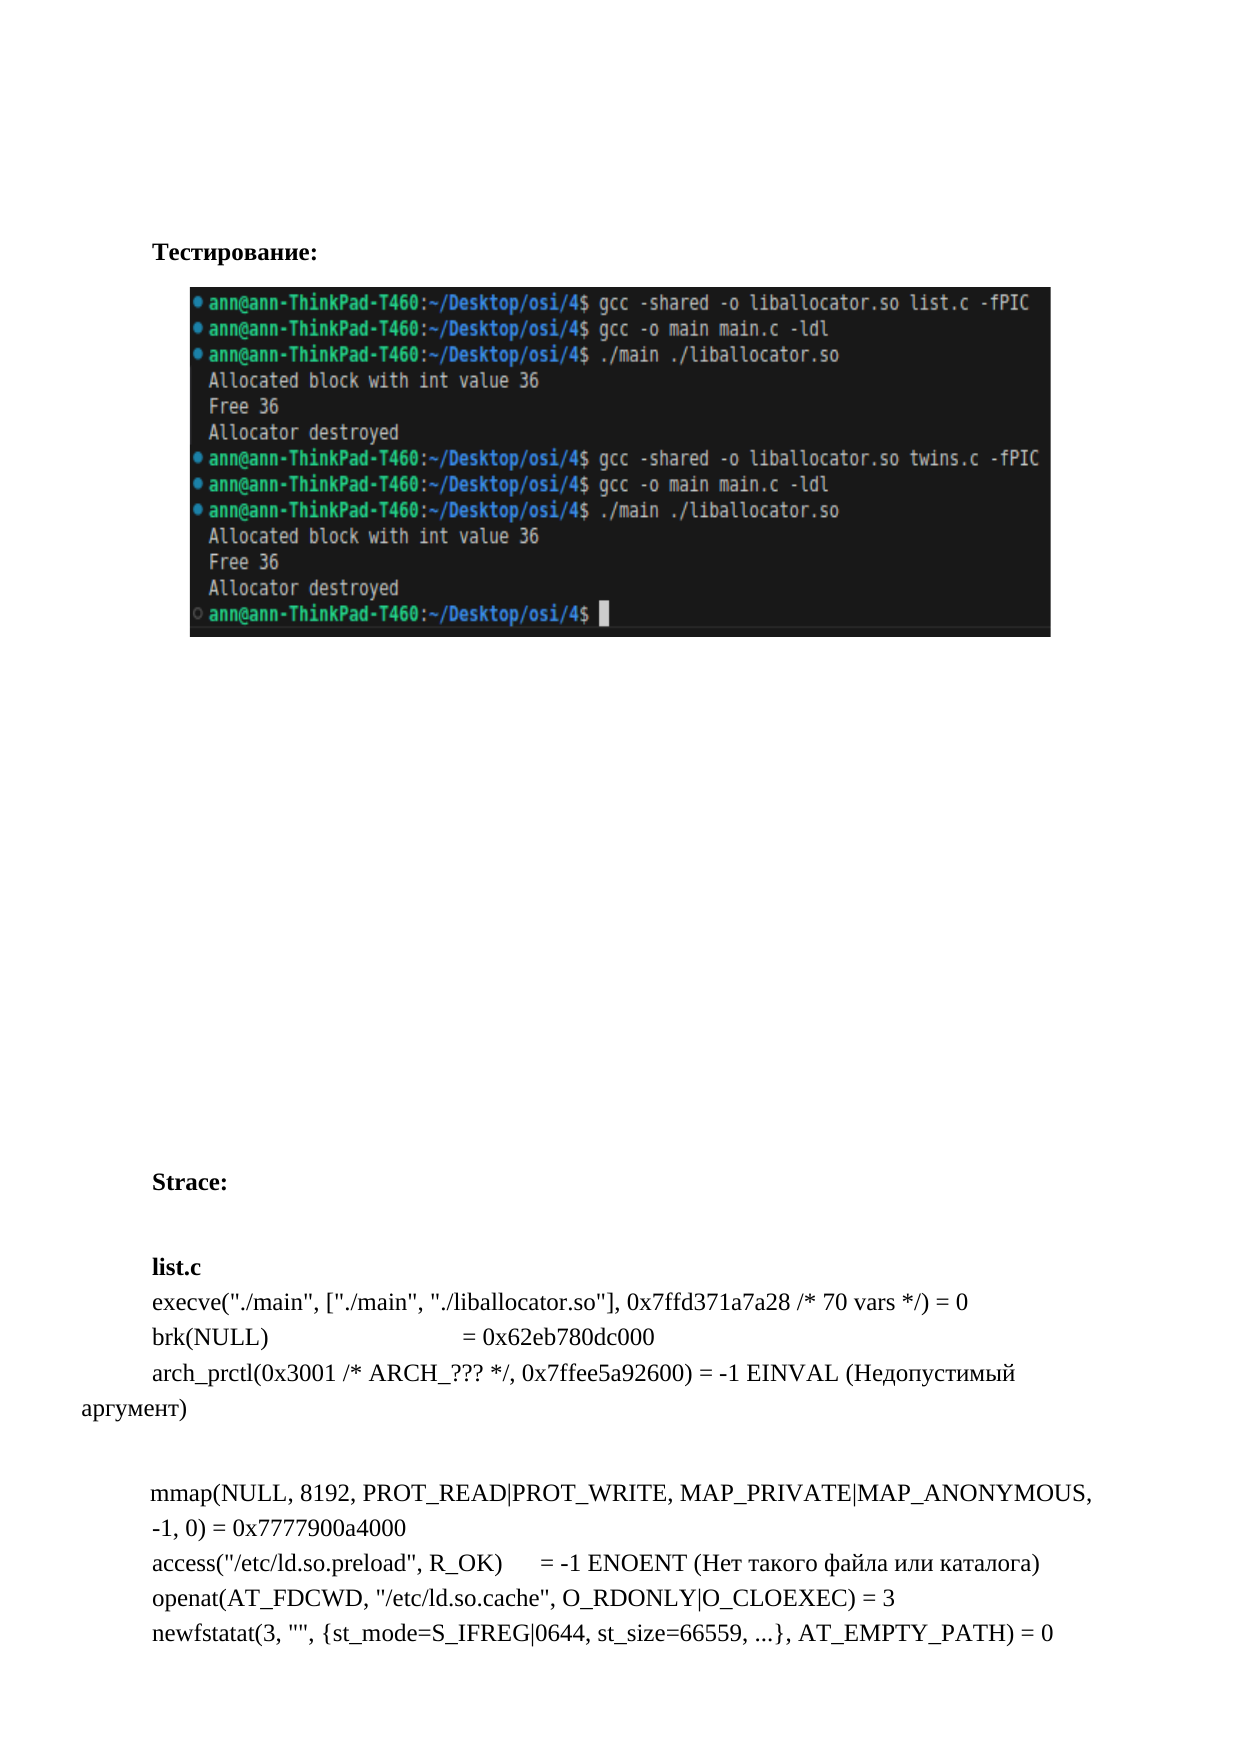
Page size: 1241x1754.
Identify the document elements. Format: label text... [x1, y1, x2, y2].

text newfstatat(3, "", {st_mode=S_IFREG|0644, st_size=66559, ...}, AT_EMPTY_PATH) = 0 [533, 1630, 1011, 1645]
text brk(NULL) = 0x62eb780dc000 [93, 1334, 265, 1349]
text access("/etc/ld.so.preload", R_OK) = -1 ENOENT (Нет такого файла или каталога) [218, 1560, 333, 1574]
text arch_prctl(0x3001 /* ARCH_??? */, 0x7ffee5a92600) = -1 EINVAL (Недопустимый [848, 1369, 1147, 1384]
text access("/etc/ld.so.preload", R_OK) = -1 ENOENT (Нет такого файла или каталога) [833, 1560, 1036, 1574]
text execve("./main", ["./main", "./liballocator.so"], 0x7ffd371a7a28 /* 70 vars */) = 0 [612, 1299, 926, 1313]
text brk(NULL) = 0x62eb780dc000 [264, 1334, 1147, 1349]
text execve("./main", ["./main", "./liballocator.so"], 0x7ffd371a7a28 /* 70 vars */) = 0 [93, 1299, 225, 1313]
text execve("./main", ["./main", "./liballocator.so"], 0x7ffd371a7a28 /* 70 vars */) = 0 [926, 1299, 1147, 1313]
text arch_prctl(0x3001 /* ARCH_??? */, 0x7ffee5a92600) = -1 EINVAL (Недопустимый [256, 1369, 689, 1384]
text -1, 0) = 0x7777900a4000 [202, 1525, 1147, 1539]
text access("/etc/ld.so.preload", R_OK) = -1 ENOENT (Нет такого файла или каталога) [335, 1560, 499, 1574]
text access("/etc/ld.so.preload", R_OK) = -1 ENOENT (Нет такого файла или каталога) [696, 1560, 831, 1574]
text access("/etc/ld.so.preload", R_OK) = -1 ENOENT (Нет такого файла или каталога) [499, 1560, 697, 1574]
text mmap(NULL, 8192, PROT_READ|PROT_WRITE, MAP_PRIVATE|MAP_ANONYMOUS, [75, 1489, 205, 1504]
text newfstatat(3, "", {st_mode=S_IFREG|0644, st_size=66559, ...}, AT_EMPTY_PATH) = 0 [1010, 1630, 1147, 1645]
text access("/etc/ld.so.preload", R_OK) = -1 ENOENT (Нет такого файла или каталога) [93, 1560, 219, 1574]
text openat(AT_FDCWD, "/etc/ld.so.cache", O_RDONLY|O_CLOEXEC) = 3 [852, 1595, 1147, 1609]
text mmap(NULL, 8192, PROT_READ|PROT_WRITE, MAP_PRIVATE|MAP_ANONYMOUS, [215, 1489, 508, 1504]
text -1, 0) = 0x7777900a4000 [93, 1525, 202, 1539]
text arch_prctl(0x3001 /* ARCH_??? */, 0x7ffee5a92600) = -1 EINVAL (Недопустимый [93, 1369, 212, 1384]
text Strace: [93, 1179, 1147, 1193]
text openat(AT_FDCWD, "/etc/ld.so.cache", O_RDONLY|O_CLOEXEC) = 3 [700, 1595, 852, 1609]
text newfstatat(3, "", {st_mode=S_IFREG|0644, st_size=66559, ...}, AT_EMPTY_PATH) = 0 [93, 1630, 532, 1645]
text execve("./main", ["./main", "./liballocator.so"], 0x7ffd371a7a28 /* 70 vars */) = 0 [329, 1299, 611, 1313]
text mmap(NULL, 8192, PROT_READ|PROT_WRITE, MAP_PRIVATE|MAP_ANONYMOUS, [855, 1489, 1147, 1504]
text аргумент) [96, 1405, 183, 1419]
text Тестирование: [93, 237, 1147, 266]
picture [189, 287, 1051, 637]
text аргумент) [183, 1405, 1147, 1419]
text arch_prctl(0x3001 /* ARCH_??? */, 0x7ffee5a92600) = -1 EINVAL (Недопустимый [689, 1369, 849, 1384]
text list.c [93, 1264, 1147, 1278]
text openat(AT_FDCWD, "/etc/ld.so.cache", O_RDONLY|O_CLOEXEC) = 3 [221, 1595, 699, 1609]
text аргумент) [75, 1405, 94, 1419]
text mmap(NULL, 8192, PROT_READ|PROT_WRITE, MAP_PRIVATE|MAP_ANONYMOUS, [509, 1489, 854, 1504]
